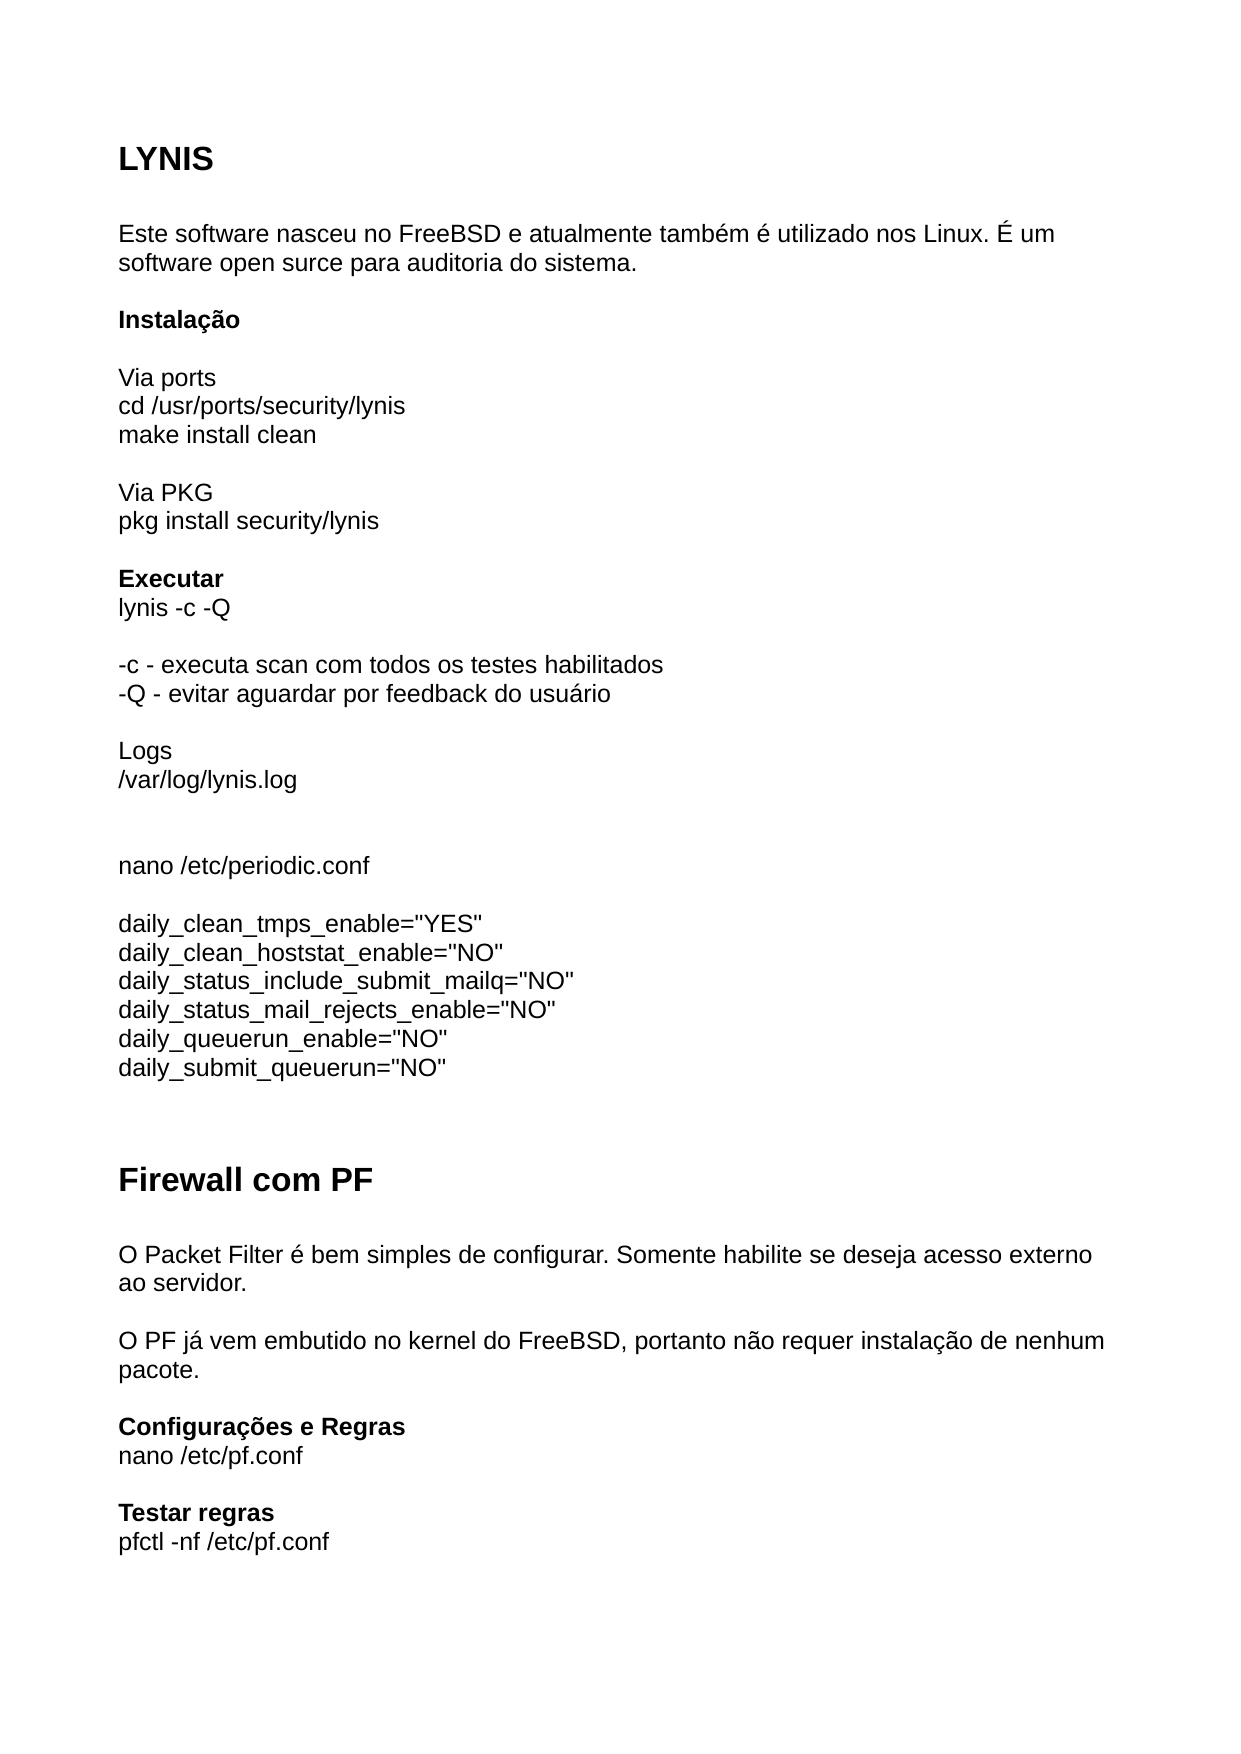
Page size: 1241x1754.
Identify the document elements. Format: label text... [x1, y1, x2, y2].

text make install clean [118, 420, 1122, 449]
text /var/log/lynis.log [118, 765, 1122, 794]
text daily_queuerun_enable="NO" [118, 1024, 1122, 1053]
text pkg install security/lynis [118, 506, 1122, 535]
text Instalação [118, 305, 1122, 334]
text -c - executa scan com todos os testes habilitados [118, 650, 1122, 679]
text cd /usr/ports/security/lynis [118, 391, 1122, 420]
text daily_status_include_submit_mailq="NO" [118, 966, 1122, 995]
text nano /etc/pf.conf [118, 1441, 1122, 1469]
subtitle Firewall com PF [118, 1160, 1122, 1198]
text daily_clean_tmps_enable="YES" [118, 909, 1122, 938]
text daily_clean_hoststat_enable="NO" [118, 938, 1122, 966]
subtitle LYNIS [118, 139, 1122, 178]
text daily_status_mail_rejects_enable="NO" [118, 995, 1122, 1024]
text Logs [118, 736, 1122, 765]
text lynis -c -Q [118, 593, 1122, 621]
text Executar [118, 564, 1122, 593]
text O PF já vem embutido no kernel do FreeBSD, portanto não requer instalação de nenhum pacote. [118, 1326, 1122, 1383]
text Configurações e Regras [118, 1412, 1122, 1441]
text daily_submit_queuerun="NO" [118, 1053, 1122, 1081]
text Este software nasceu no FreeBSD e atualmente também é utilizado nos Linux. É um software open surce para auditoria do sistema. [118, 219, 1122, 276]
text Testar regras [118, 1498, 1122, 1527]
text Via ports [118, 363, 1122, 391]
text pfctl -nf /etc/pf.conf [118, 1527, 1122, 1556]
text nano /etc/periodic.conf [118, 851, 1122, 880]
text -Q - evitar aguardar por feedback do usuário [118, 679, 1122, 708]
text O Packet Filter é bem simples de configurar. Somente habilite se deseja acesso externo ao servidor. [118, 1239, 1122, 1297]
text Via PKG [118, 478, 1122, 506]
